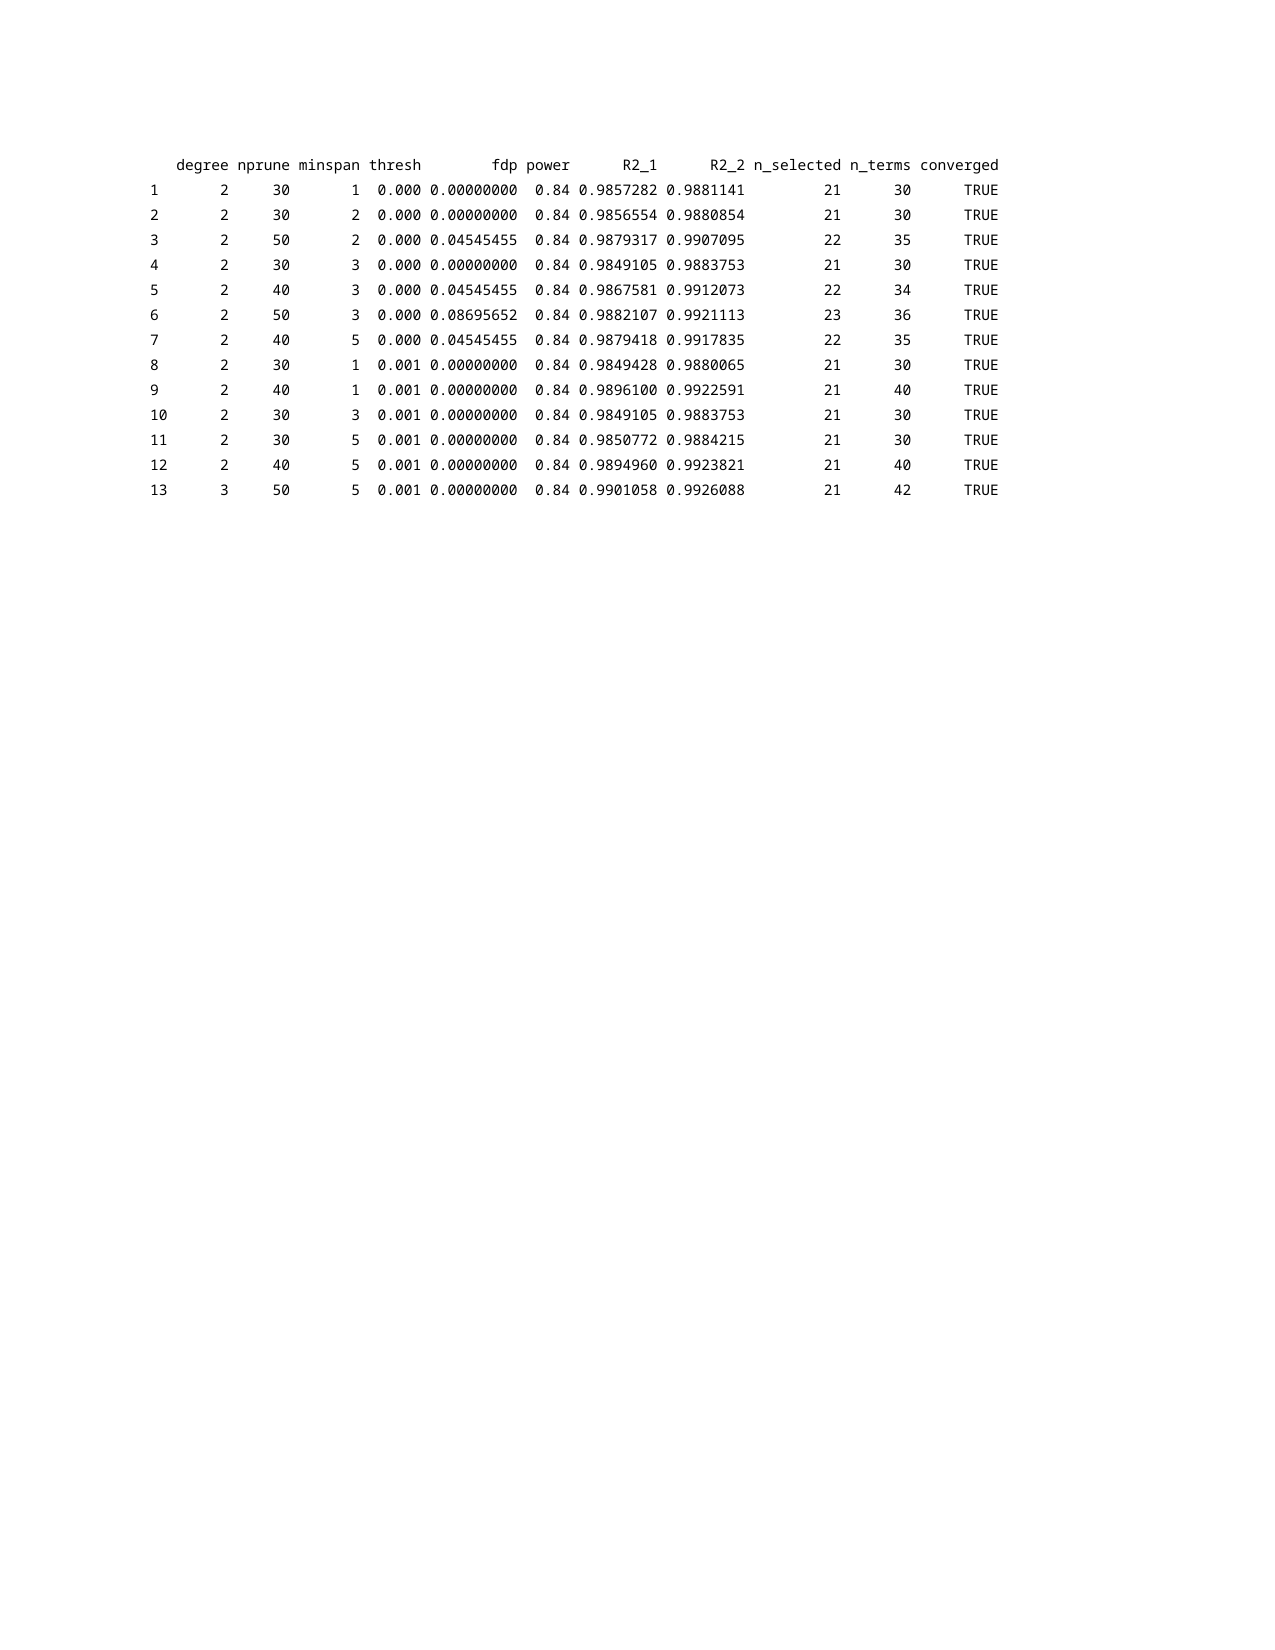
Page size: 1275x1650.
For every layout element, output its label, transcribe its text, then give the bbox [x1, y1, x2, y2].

text degree nprune minspan thresh fdp power R2_1 R2_2 n_selected n_terms converged [150, 150, 1125, 175]
text 12 2 40 5 0.001 0.00000000 0.84 0.9894960 0.9923821 21 40 TRUE [150, 450, 1125, 475]
text 7 2 40 5 0.000 0.04545455 0.84 0.9879418 0.9917835 22 35 TRUE [150, 325, 1125, 350]
text 10 2 30 3 0.001 0.00000000 0.84 0.9849105 0.9883753 21 30 TRUE [150, 400, 1125, 425]
text 3 2 50 2 0.000 0.04545455 0.84 0.9879317 0.9907095 22 35 TRUE [150, 225, 1125, 250]
text 6 2 50 3 0.000 0.08695652 0.84 0.9882107 0.9921113 23 36 TRUE [150, 300, 1125, 325]
text 11 2 30 5 0.001 0.00000000 0.84 0.9850772 0.9884215 21 30 TRUE [150, 425, 1125, 450]
text 5 2 40 3 0.000 0.04545455 0.84 0.9867581 0.9912073 22 34 TRUE [150, 275, 1125, 300]
text 1 2 30 1 0.000 0.00000000 0.84 0.9857282 0.9881141 21 30 TRUE [150, 175, 1125, 200]
text 4 2 30 3 0.000 0.00000000 0.84 0.9849105 0.9883753 21 30 TRUE [150, 250, 1125, 275]
text 2 2 30 2 0.000 0.00000000 0.84 0.9856554 0.9880854 21 30 TRUE [150, 200, 1125, 225]
text 13 3 50 5 0.001 0.00000000 0.84 0.9901058 0.9926088 21 42 TRUE [150, 475, 1125, 500]
text 9 2 40 1 0.001 0.00000000 0.84 0.9896100 0.9922591 21 40 TRUE [150, 375, 1125, 400]
text 8 2 30 1 0.001 0.00000000 0.84 0.9849428 0.9880065 21 30 TRUE [150, 350, 1125, 375]
